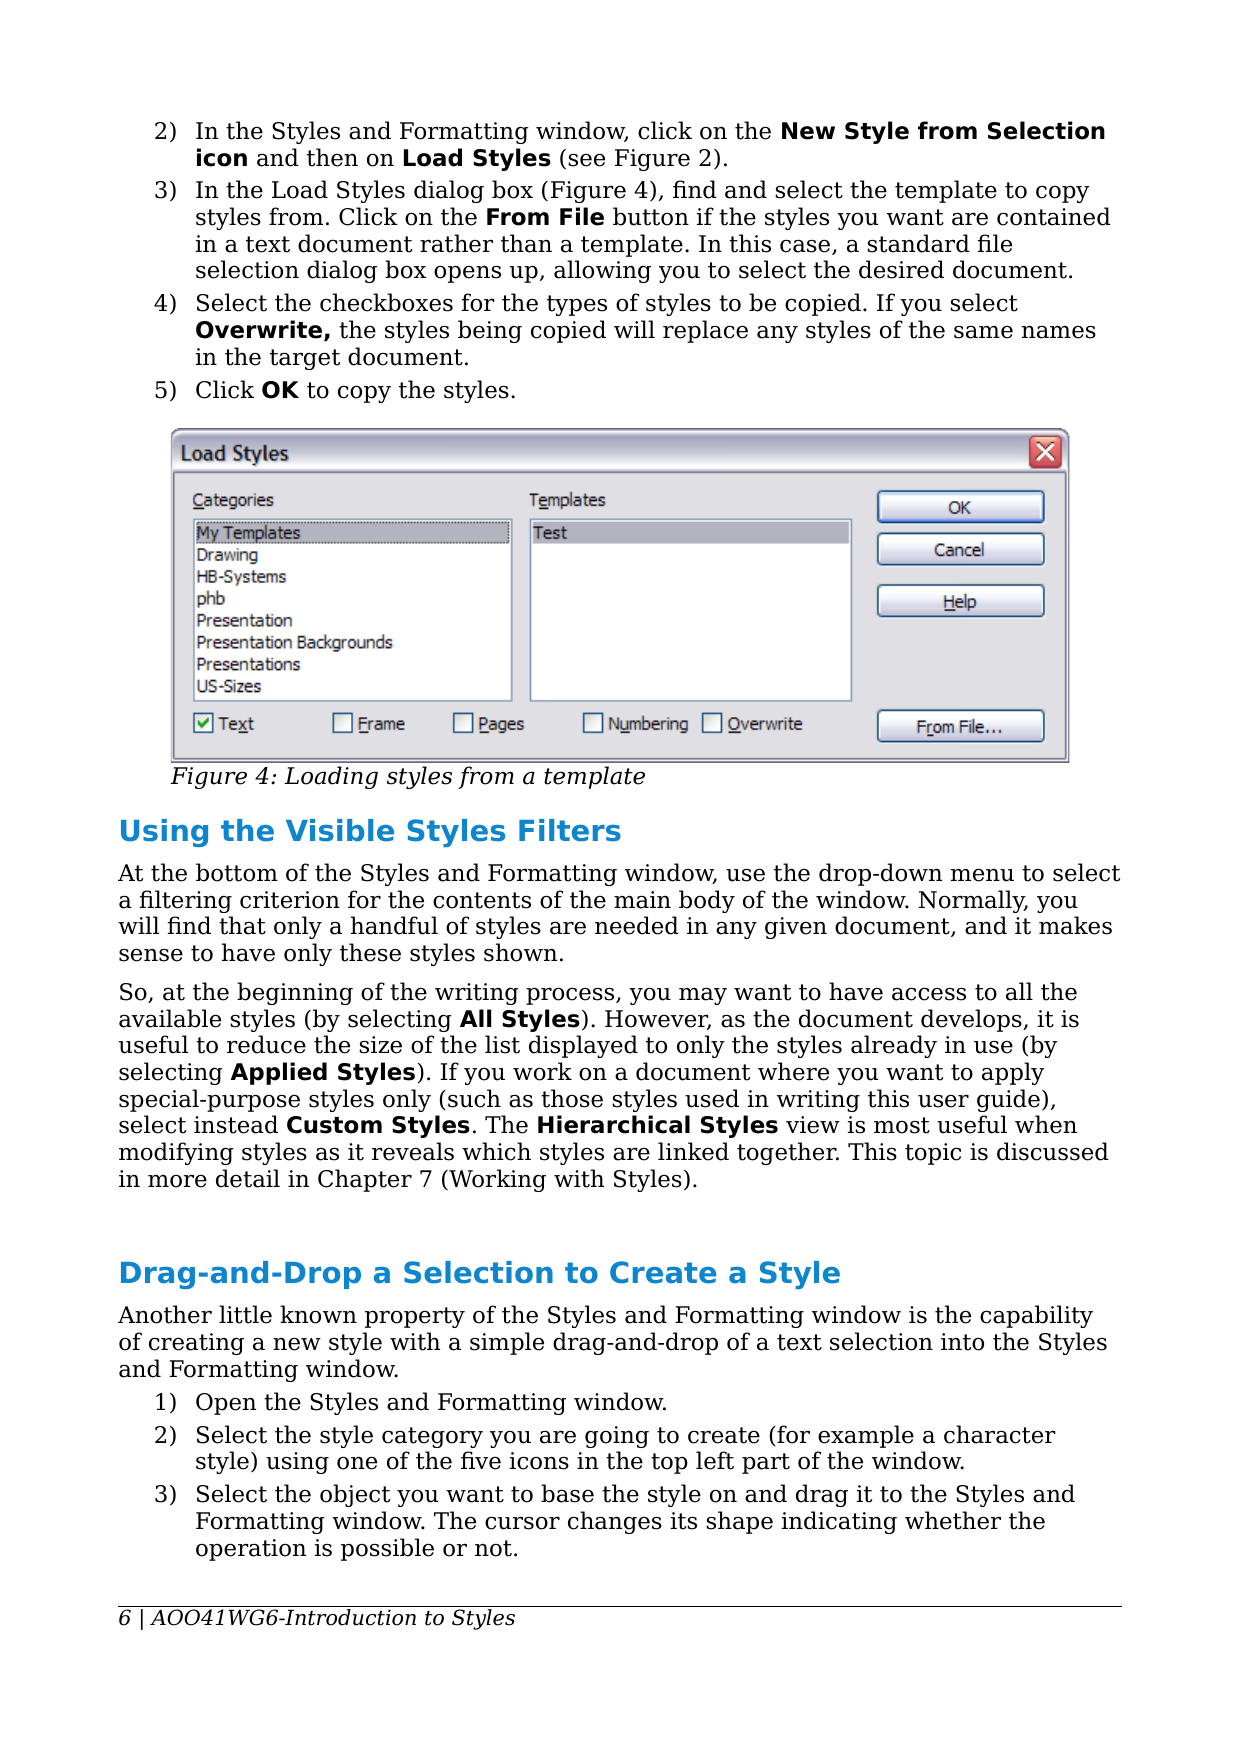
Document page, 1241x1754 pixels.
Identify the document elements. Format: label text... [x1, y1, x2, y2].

text Figure 4: Loading styles from a template [171, 763, 1069, 789]
list Select the object you want to base the style on and drag it to the Styles and Formatting window. The cursor changes its shape indicating whether the operation is possible or not. [177, 1481, 1122, 1561]
list Select the style category you are going to create (for example a character style) using one of the five icons in the top left part of the window. [177, 1422, 1122, 1475]
subtitle Using the Visible Styles Filters [118, 814, 1122, 848]
list Open the Styles and Formatting window. [177, 1389, 1122, 1416]
list In the Styles and Formatting window, click on the New Style from Selection icon and then on Load Styles (see Figure 2). [177, 118, 1122, 171]
list In the Load Styles dialog box (Figure 4), find and select the template to copy styles from. Click on the From File button if the styles you want are contained in a text document rather than a template. In this case, a standard file selection dialog box opens up, allowing you to select the desired document. [177, 178, 1122, 284]
text At the bottom of the Styles and Formatting window, use the drop-down menu to select a filtering criterion for the contents of the main body of the window. Normally, you will find that only a handful of styles are needed in any given document, and it makes sense to have only these styles shown. [118, 860, 1122, 967]
list Click OK to copy the styles. [177, 377, 1122, 403]
list Another little known property of the Styles and Formatting window is the capability of creating a new style with a simple drag-and-drop of a text selection into the Styles and Formatting window. [118, 1302, 1122, 1382]
text So, at the beginning of the writing process, you may want to have access to all the available styles (by selecting All Styles). However, as the document develops, it is useful to reduce the size of the list displayed to only the styles already in use (by selecting Applied Styles). If you work on a document where you want to apply special-purpose styles only (such as those styles used in writing this user guide), select instead Custom Styles. The Hierarchical Styles view is most useful when modifying styles as it reveals which styles are linked together. This topic is discussed in more detail in Chapter 7 (Working with Styles). [118, 979, 1122, 1193]
list Select the checkboxes for the types of styles to be copied. If you select Overwrite, the styles being copied will replace any styles of the same names in the target document. [177, 291, 1122, 371]
picture [170, 428, 1070, 763]
subtitle Drag-and-Drop a Selection to Create a Style [118, 1256, 1122, 1290]
